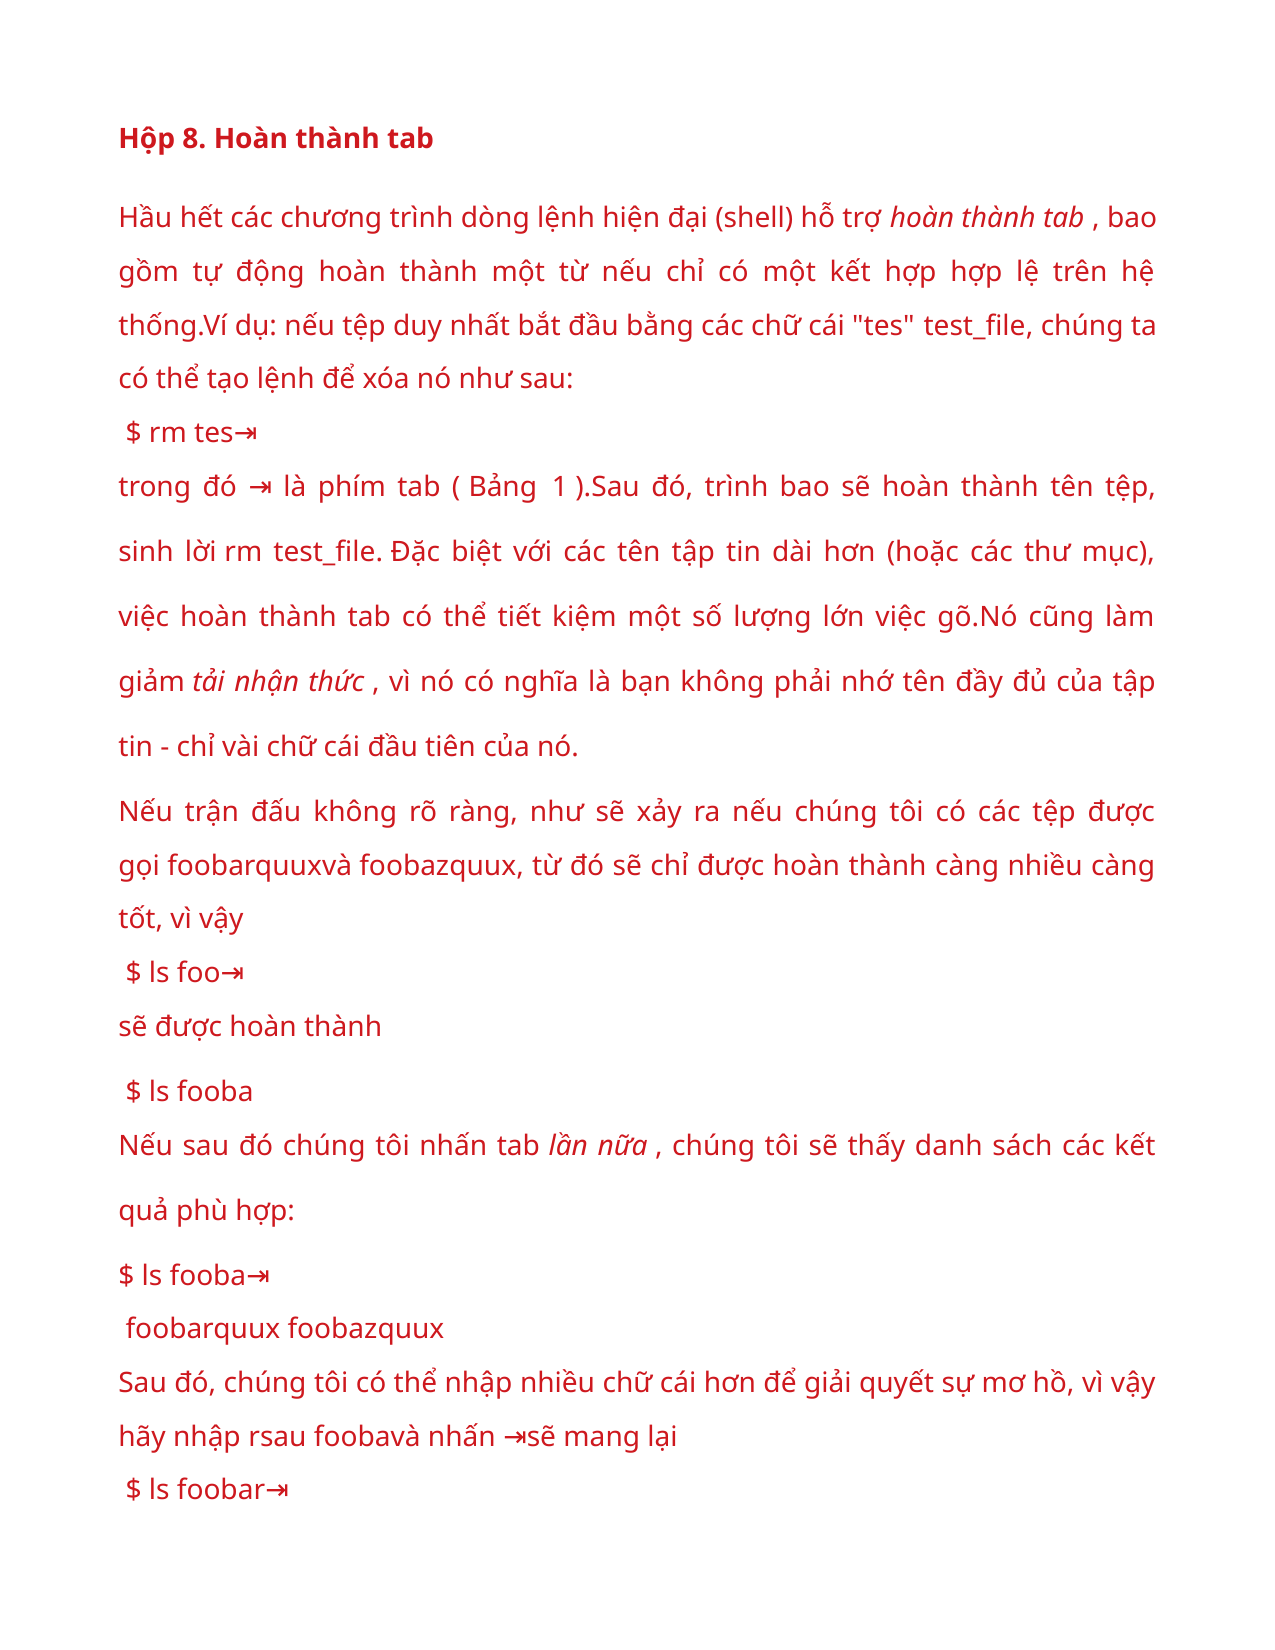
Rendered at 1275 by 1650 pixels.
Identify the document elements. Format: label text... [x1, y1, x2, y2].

text $ ls foo⇥ [118, 952, 1157, 991]
text $ ls fooba [118, 1071, 1157, 1109]
text Sau đó, chúng tôi có thể nhập nhiều chữ cái hơn để giải quyết sự mơ hồ, vì vậy hãy nhập rsau foobavà nhấn ⇥sẽ mang lại [118, 1362, 1157, 1454]
text $ ls fooba⇥ [118, 1255, 1157, 1293]
text $ ls foobar⇥ [118, 1470, 1157, 1508]
text sẽ được hoàn thành [118, 1006, 1157, 1044]
text foobarquux foobazquux [118, 1309, 1157, 1347]
text Hộp 8. Hoàn thành tab [118, 118, 1157, 156]
text Nếu sau đó chúng tôi nhấn tab lần nữa , chúng tôi sẽ thấy danh sách các kết quả phù hợp: [118, 1125, 1157, 1228]
text trong đó ⇥ là phím tab ( Bảng 1 ).Sau đó, trình bao sẽ hoàn thành tên tệp, sinh lời rm test_file. Đặc biệt với các tên tập tin dài hơn (hoặc các thư mục), việc hoàn thành tab có thể tiết kiệm một số lượng lớn việc gõ.Nó cũng làm giảm tải nhận thức , vì nó có nghĩa là bạn không phải nhớ tên đầy đủ của tập tin - chỉ vài chữ cái đầu tiên của nó. [118, 466, 1157, 765]
text $ rm tes⇥ [118, 412, 1157, 451]
text Nếu trận đấu không rõ ràng, như sẽ xảy ra nếu chúng tôi có các tệp được gọi foobarquuxvà foobazquux, từ đó sẽ chỉ được hoàn thành càng nhiều càng tốt, vì vậy [118, 792, 1157, 937]
text Hầu hết các chương trình dòng lệnh hiện đại (shell) hỗ trợ hoàn thành tab , bao gồm tự động hoàn thành một từ nếu chỉ có một kết hợp hợp lệ trên hệ thống.Ví dụ: nếu tệp duy nhất bắt đầu bằng các chữ cái "tes" test_file, chúng ta có thể tạo lệnh để xóa nó như sau: [118, 198, 1157, 397]
